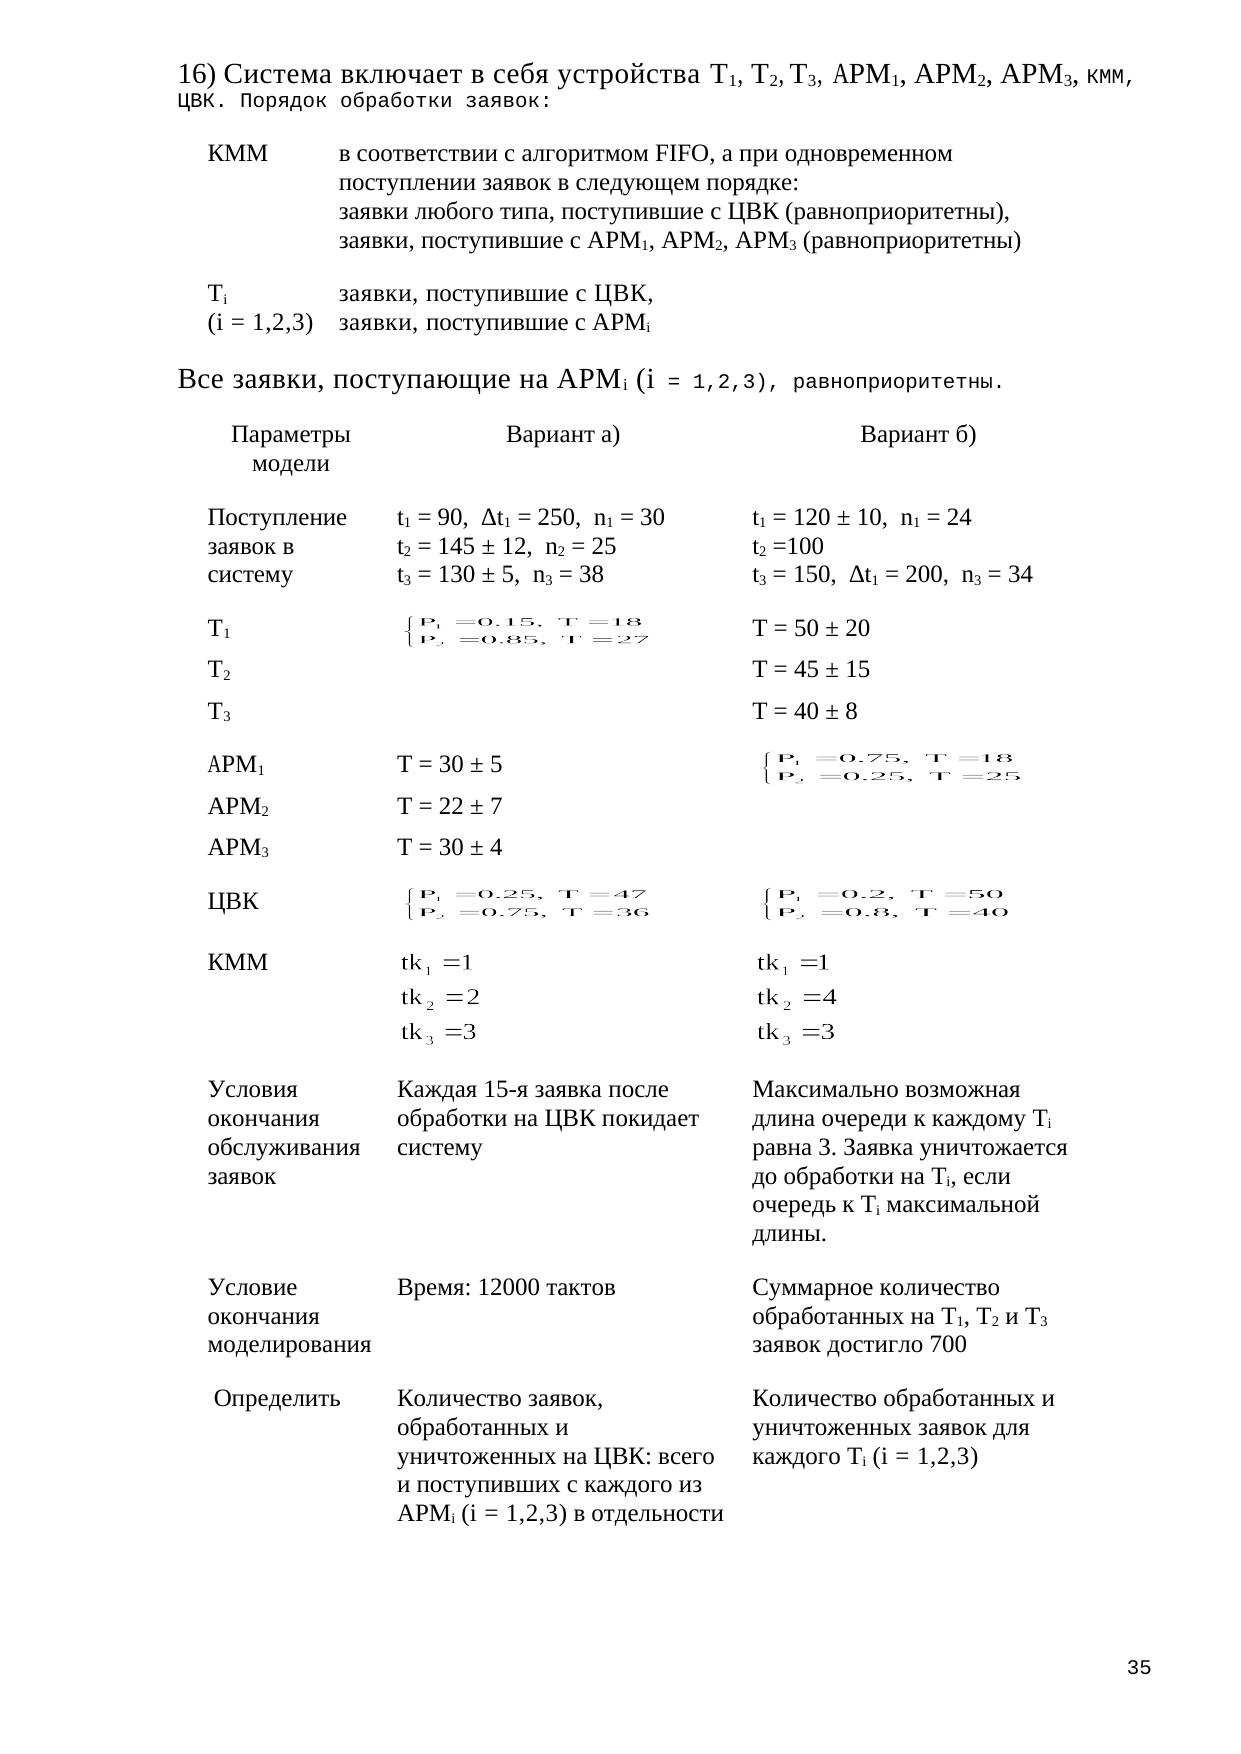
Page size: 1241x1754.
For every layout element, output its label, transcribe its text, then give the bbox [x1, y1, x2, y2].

table_header Вариант а) [386, 407, 741, 489]
table_cell t1 = 90, ∆t1 = 250, n1 = 30 t2 = 145 ± 12, n2 = 25 t3 = 130 ± 5, n3 = 38 [386, 490, 741, 601]
table_cell Определить [196, 1371, 386, 1539]
table_cell Ti (i = 1,2,3) [196, 266, 327, 348]
table_cell Суммарное количество обработанных на T1, T2 и T3 заявок достигло 700 [741, 1260, 1096, 1371]
table_header КММ [196, 126, 327, 266]
table_cell Условия окончания обслуживания заявок [196, 1062, 386, 1259]
table_cell T1 T2 T3 [196, 601, 386, 737]
table_cell Поступление заявок в систему [196, 490, 386, 601]
table_header Вариант б) [741, 407, 1096, 489]
table_cell [386, 873, 741, 935]
table_cell Максимально возможная длина очереди к каждому Ti равна 3. Заявка уничтожается до обработки на Ti, если очередь к Ti максимальной длины. [741, 1062, 1096, 1259]
table_cell ЦВК [196, 873, 386, 935]
table_cell [386, 935, 741, 1062]
table_cell T = 30 ± 5 T = 22 ± 7 T = 30 ± 4 [386, 737, 741, 873]
table_cell Количество заявок, обработанных и уничтоженных на ЦВК: всего и поступивших с каждого из АРМi (i = 1,2,3) в отдельности [386, 1371, 741, 1539]
table_cell t1 = 120 ± 10, n1 = 24 t2 =100 t3 = 150, ∆t1 = 200, n3 = 34 [741, 490, 1096, 601]
table_cell КММ [196, 935, 386, 1062]
table_cell Количество обработанных и уничтоженных заявок для каждого Ti (i = 1,2,3) [741, 1371, 1096, 1539]
text Все заявки, поступающие на АРМi (i = 1,2,3), равноприоритетны. [177, 361, 1152, 394]
table_header в соответствии с алгоритмом FIFO, а при одновременном поступлении заявок в следующем порядке: заявки любого типа, поступившие с ЦВК (равноприоритетны), заявки, поступившие с АРМ1, АРМ2, АРМ3 (равноприоритетны) [327, 126, 1096, 266]
table_cell [741, 737, 1096, 873]
table_cell Каждая 15-я заявка после обработки на ЦВК покидает систему [386, 1062, 741, 1259]
text 16) Система включает в себя устройства T1, T2, T3, APM1, APM2, APM3, КММ, ЦВК. Порядок обработки заявок: [177, 56, 1152, 113]
table_cell APM1 APM2 APM3 [196, 737, 386, 873]
table_cell Условие окончания моделирования [196, 1260, 386, 1371]
table_cell [741, 873, 1096, 935]
table_cell [741, 935, 1096, 1062]
table_cell T = 50 ± 20 T = 45 ± 15 T = 40 ± 8 [741, 601, 1096, 737]
table_header Параметры модели [196, 407, 386, 489]
table_cell [386, 601, 741, 737]
table_cell Время: 12000 тактов [386, 1260, 741, 1371]
table_cell заявки, поступившие с ЦВК, заявки, поступившие с АРМi [327, 266, 1096, 348]
